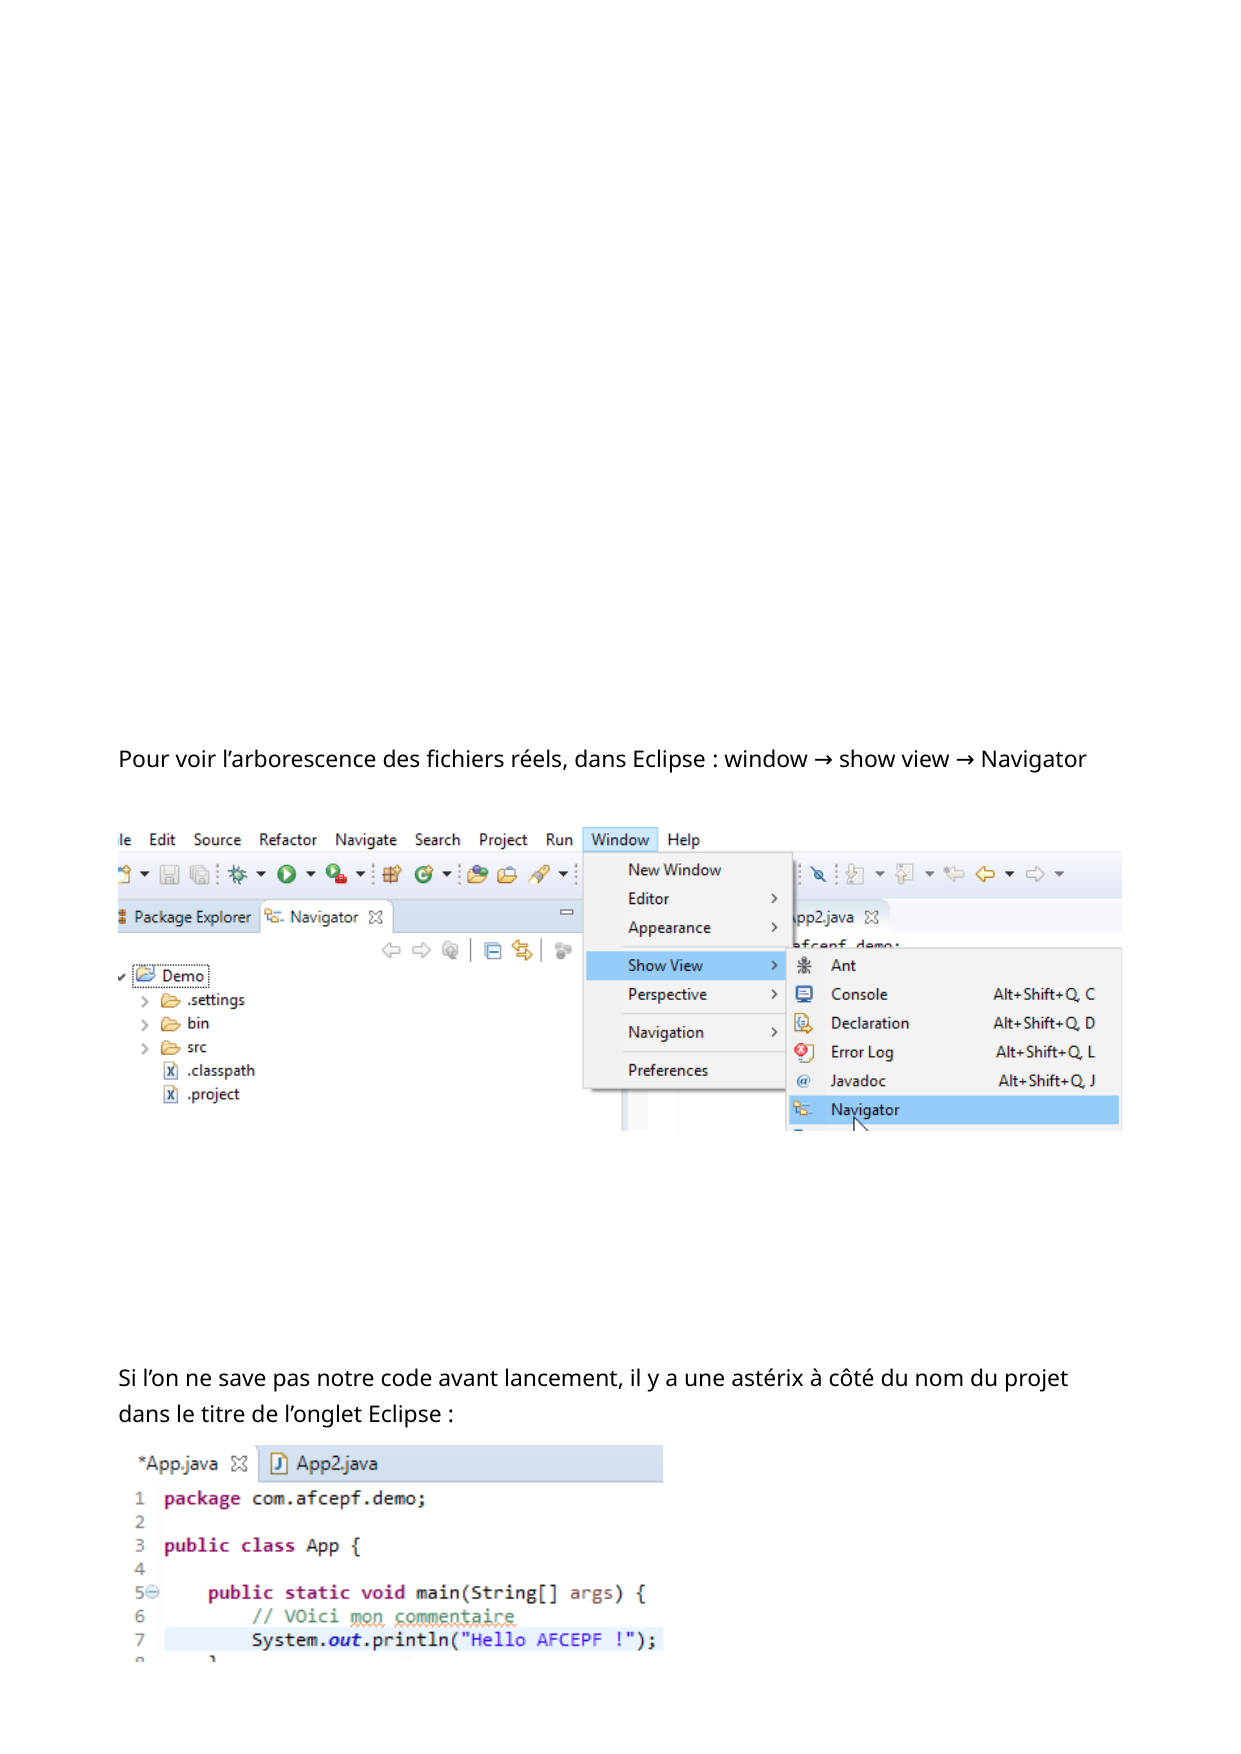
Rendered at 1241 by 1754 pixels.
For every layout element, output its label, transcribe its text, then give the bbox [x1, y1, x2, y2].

text Pour voir l’arborescence des fichiers réels, dans Eclipse : window → show view → Navigator [118, 743, 1122, 774]
picture [133, 1445, 664, 1662]
picture [118, 827, 1123, 1131]
text Si l’on ne save pas notre code avant lancement, il y a une astérix à côté du nom du projet dans le titre de l’onglet Eclipse : [118, 1362, 1122, 1429]
